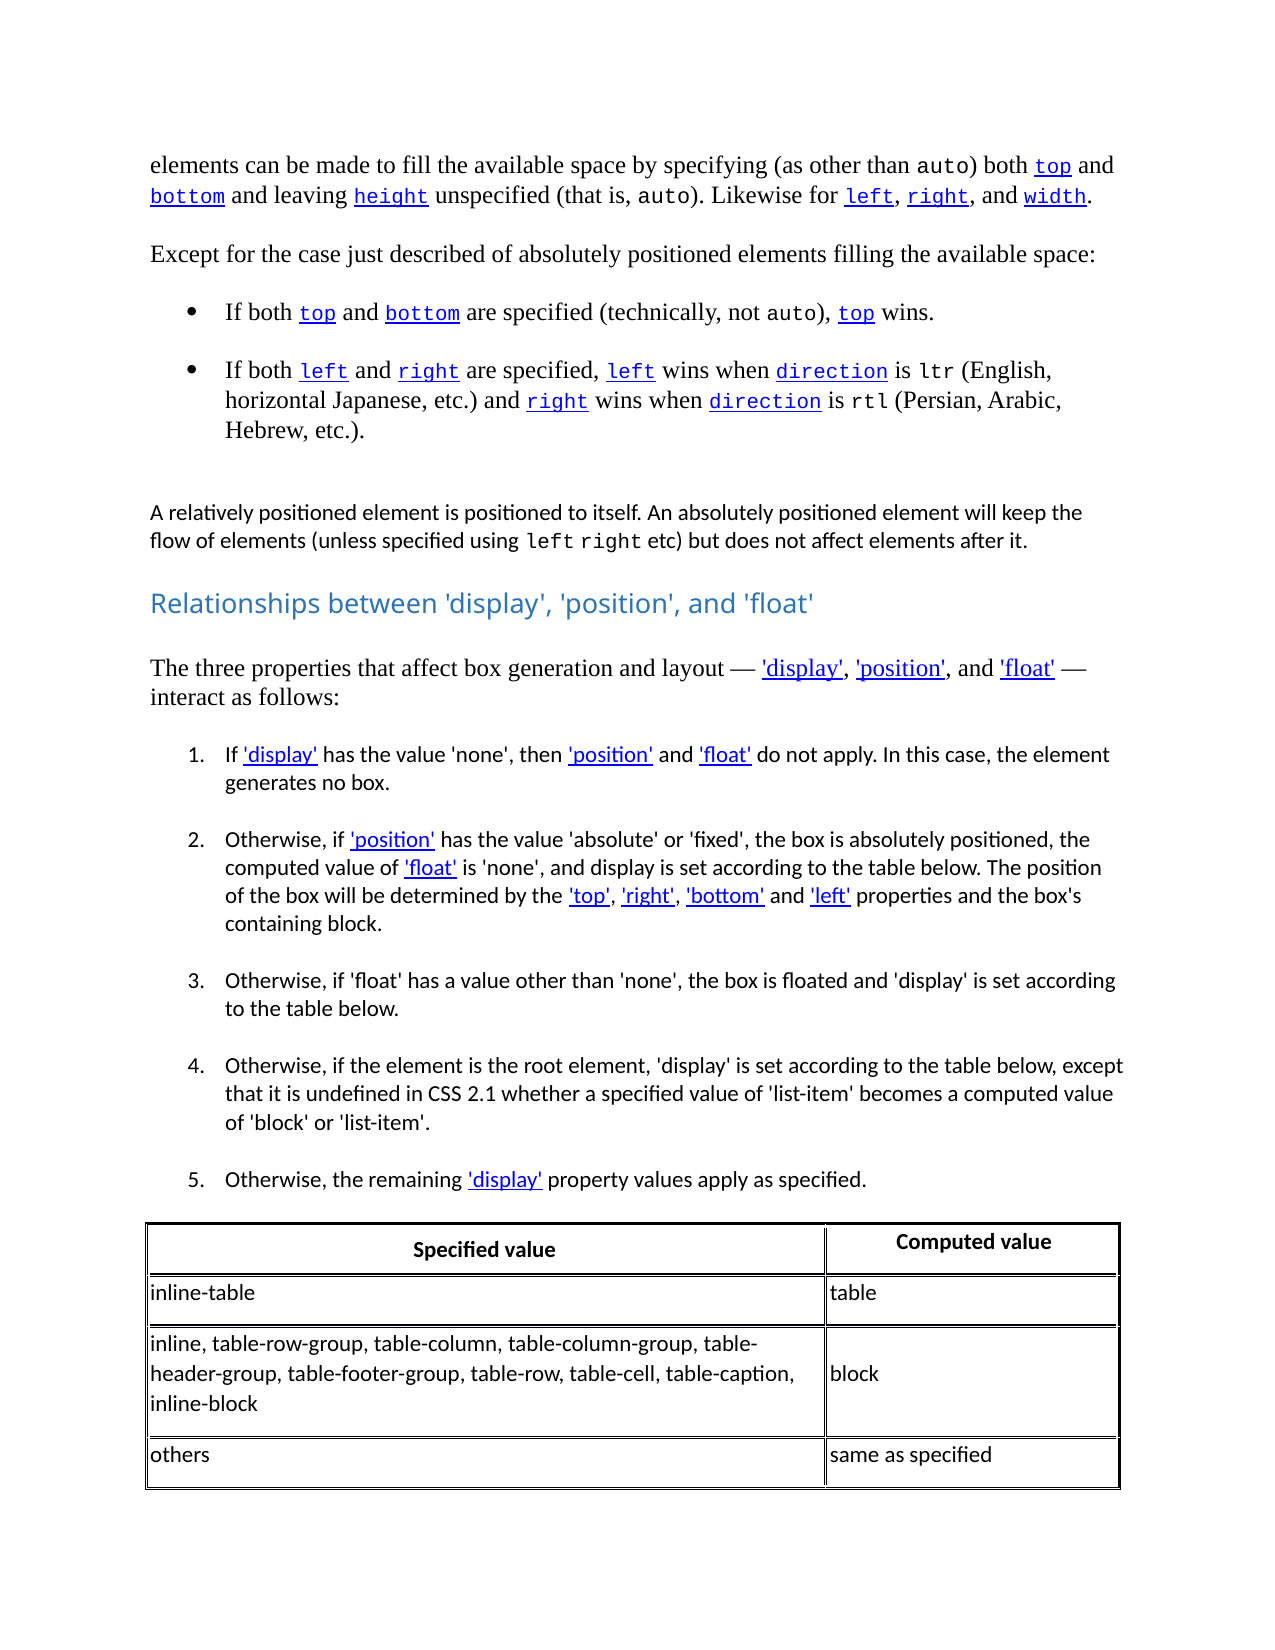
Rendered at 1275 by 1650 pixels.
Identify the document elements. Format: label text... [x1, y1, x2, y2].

list Otherwise, the remaining 'display' property values apply as specified. [187, 1165, 1125, 1193]
table_cell inline, table-row-group, table-column, table-column-group, table-header-group, table-footer-group, table-row, table-cell, table-caption, inline-block [148, 1324, 824, 1436]
table_cell others [146, 1436, 826, 1487]
table_cell inline-table [148, 1273, 824, 1324]
table_header Computed value [826, 1225, 1118, 1273]
text The three properties that affect box generation and layout — 'display', 'position', and 'float' — interact as follows: [150, 653, 1125, 711]
list If 'display' has the value 'none', then 'position' and 'float' do not apply. In this case, the element generates no box. [187, 740, 1125, 796]
list If both left and right are specified, left wins when direction is ltr (English, horizontal Japanese, etc.) and right wins when direction is rtl (Persian, Arabic, Hebrew, etc.). [187, 356, 1125, 443]
table_cell block [827, 1324, 1119, 1436]
list Otherwise, if the element is the root element, 'display' is set according to the table below, except that it is undefined in CSS 2.1 whether a specified value of 'list-item' becomes a computed value of 'block' or 'list-item'. [187, 1052, 1125, 1136]
table_cell same as specified [826, 1436, 1119, 1487]
subtitle Relationships between 'display', 'position', and 'float' [150, 584, 1125, 621]
list If both top and bottom are specified (technically, not auto), top wins. [187, 297, 1125, 326]
list Otherwise, if 'float' has a value other than 'none', the box is floated and 'display' is set according to the table below. [187, 966, 1125, 1022]
list Otherwise, if 'position' has the value 'absolute' or 'fixed', the box is absolutely positioned, the computed value of 'float' is 'none', and display is set according to the table below. The position of the box will be determined by the 'top', 'right', 'bottom' and 'left' properties and the box's containing block. [187, 825, 1125, 937]
table_header Specified value [148, 1225, 826, 1273]
table_cell table [827, 1273, 1119, 1324]
text A relatively positioned element is positioned to itself. An absolutely positioned element will keep the flow of elements (unless specified using left right etc) but does not affect elements after it. [150, 498, 1125, 555]
text Except for the case just described of absolutely positioned elements filling the available space: [150, 239, 1125, 268]
text elements can be made to fill the available space by specifying (as other than auto) both top and bottom and leaving height unspecified (that is, auto). Likewise for left, right, and width. [150, 150, 1125, 210]
